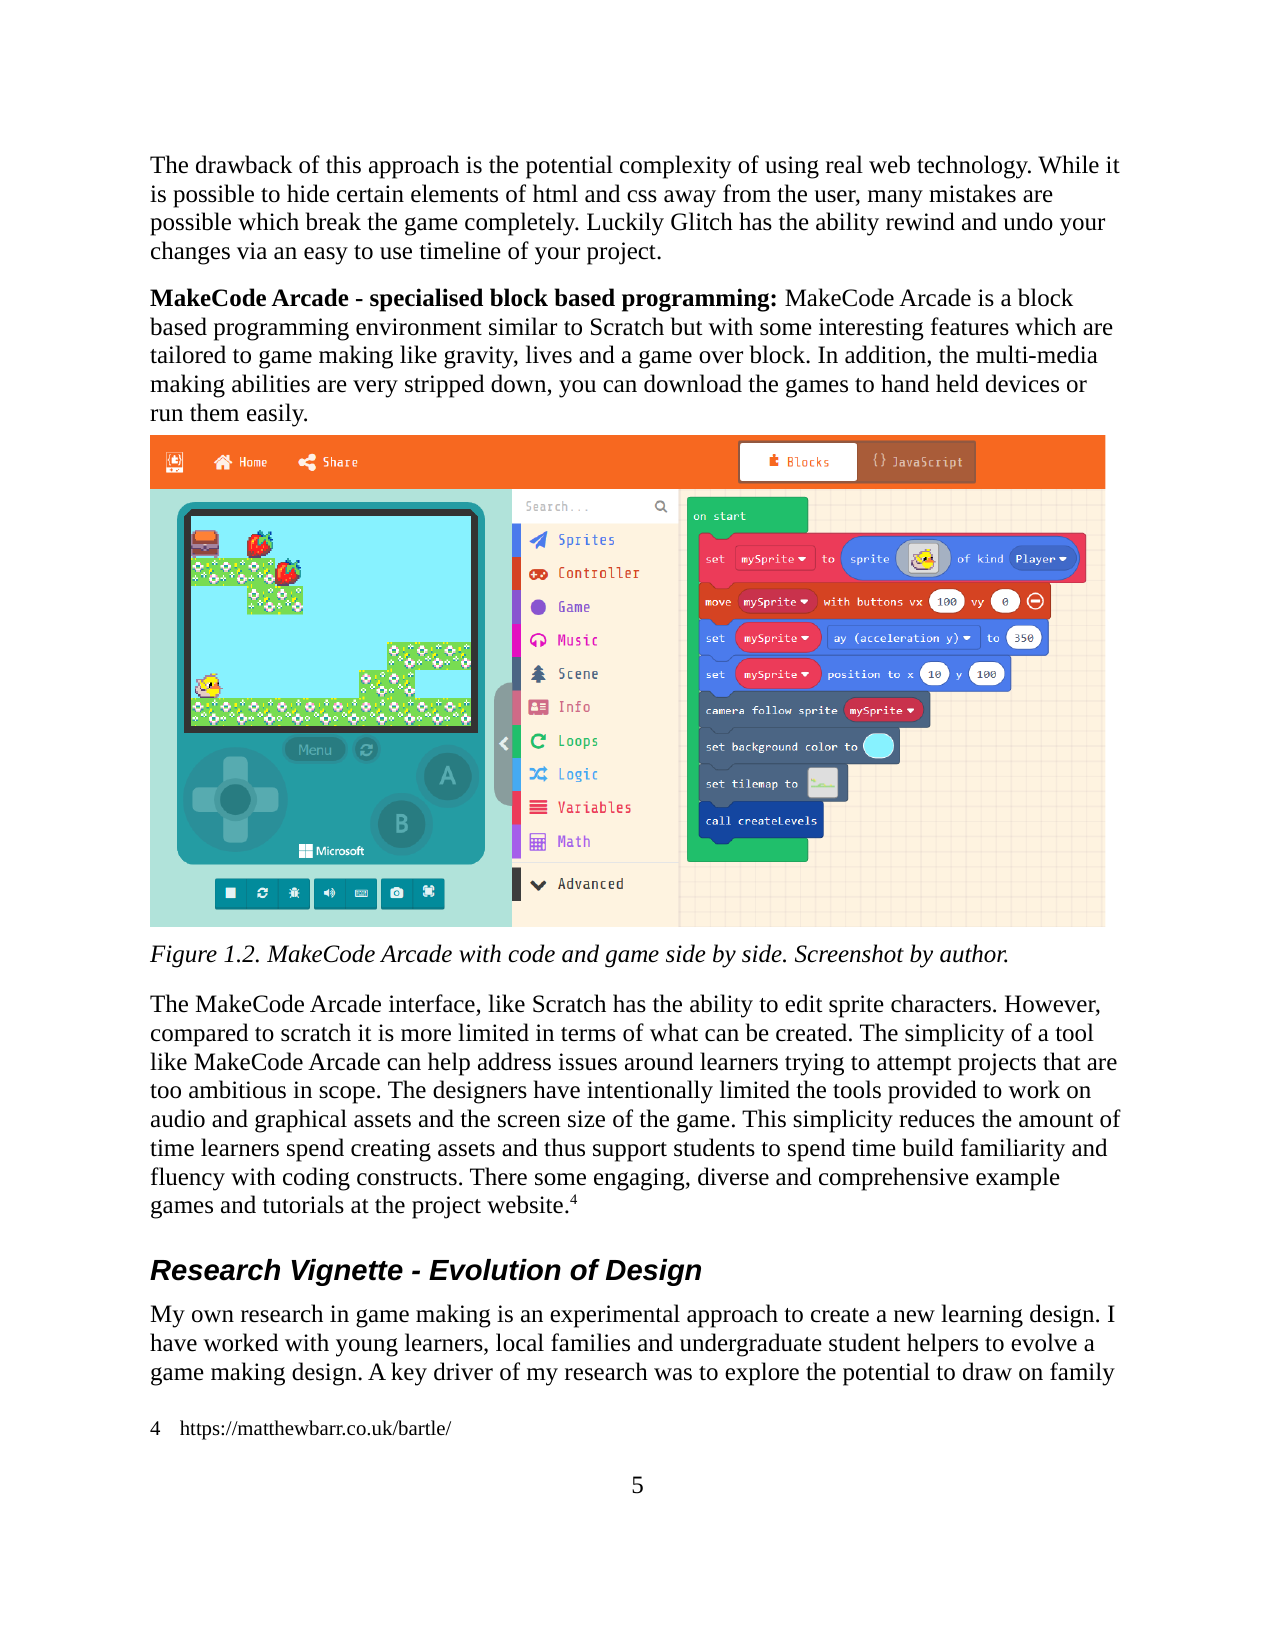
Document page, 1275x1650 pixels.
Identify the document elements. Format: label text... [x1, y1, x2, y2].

text The drawback of this approach is the potential complexity of using real web technology. While it is possible to hide certain elements of html and css away from the user, many mistakes are possible which break the game completely. Luckily Glitch has the ability rewind and undo your changes via an easy to use timeline of your project. [150, 150, 1125, 265]
picture [150, 435, 1106, 927]
text The MakeCode Arcade interface, like Scratch has the ability to edit sprite characters. However, compared to scratch it is more limited in terms of what can be created. The simplicity of a tool like MakeCode Arcade can help address issues around learners trying to attempt projects that are too ambitious in scope. The designers have intentionally limited the tools provided to work on audio and graphical assets and the screen size of the game. This simplicity reduces the amount of time learners spend creating assets and thus support students to spend time build familiarity and fluency with coding constructs. There some engaging, diverse and comprehensive example games and tutorials at the project website. [150, 989, 1125, 1219]
text https://matthewbarr.co.uk/bartle/ [150, 1416, 1125, 1440]
text MakeCode Arcade - specialised block based programming: MakeCode Arcade is a block based programming environment similar to Scratch but with some interesting features which are tailored to game making like gravity, lives and a game over block. In addition, the multi-media making abilities are very stripped down, you can download the games to hand held devices or run them easily. [150, 283, 1125, 427]
subtitle Research Vignette - Evolution of Design [150, 1253, 1125, 1287]
text My own research in game making is an experimental approach to create a new learning design. I have worked with young learners, local families and undergraduate student helpers to evolve a game making design. A key driver of my research was to explore the potential to draw on family [150, 1299, 1125, 1386]
text Figure 1.2. MakeCode Arcade with code and game side by side. Screenshot by author. [150, 939, 1125, 968]
